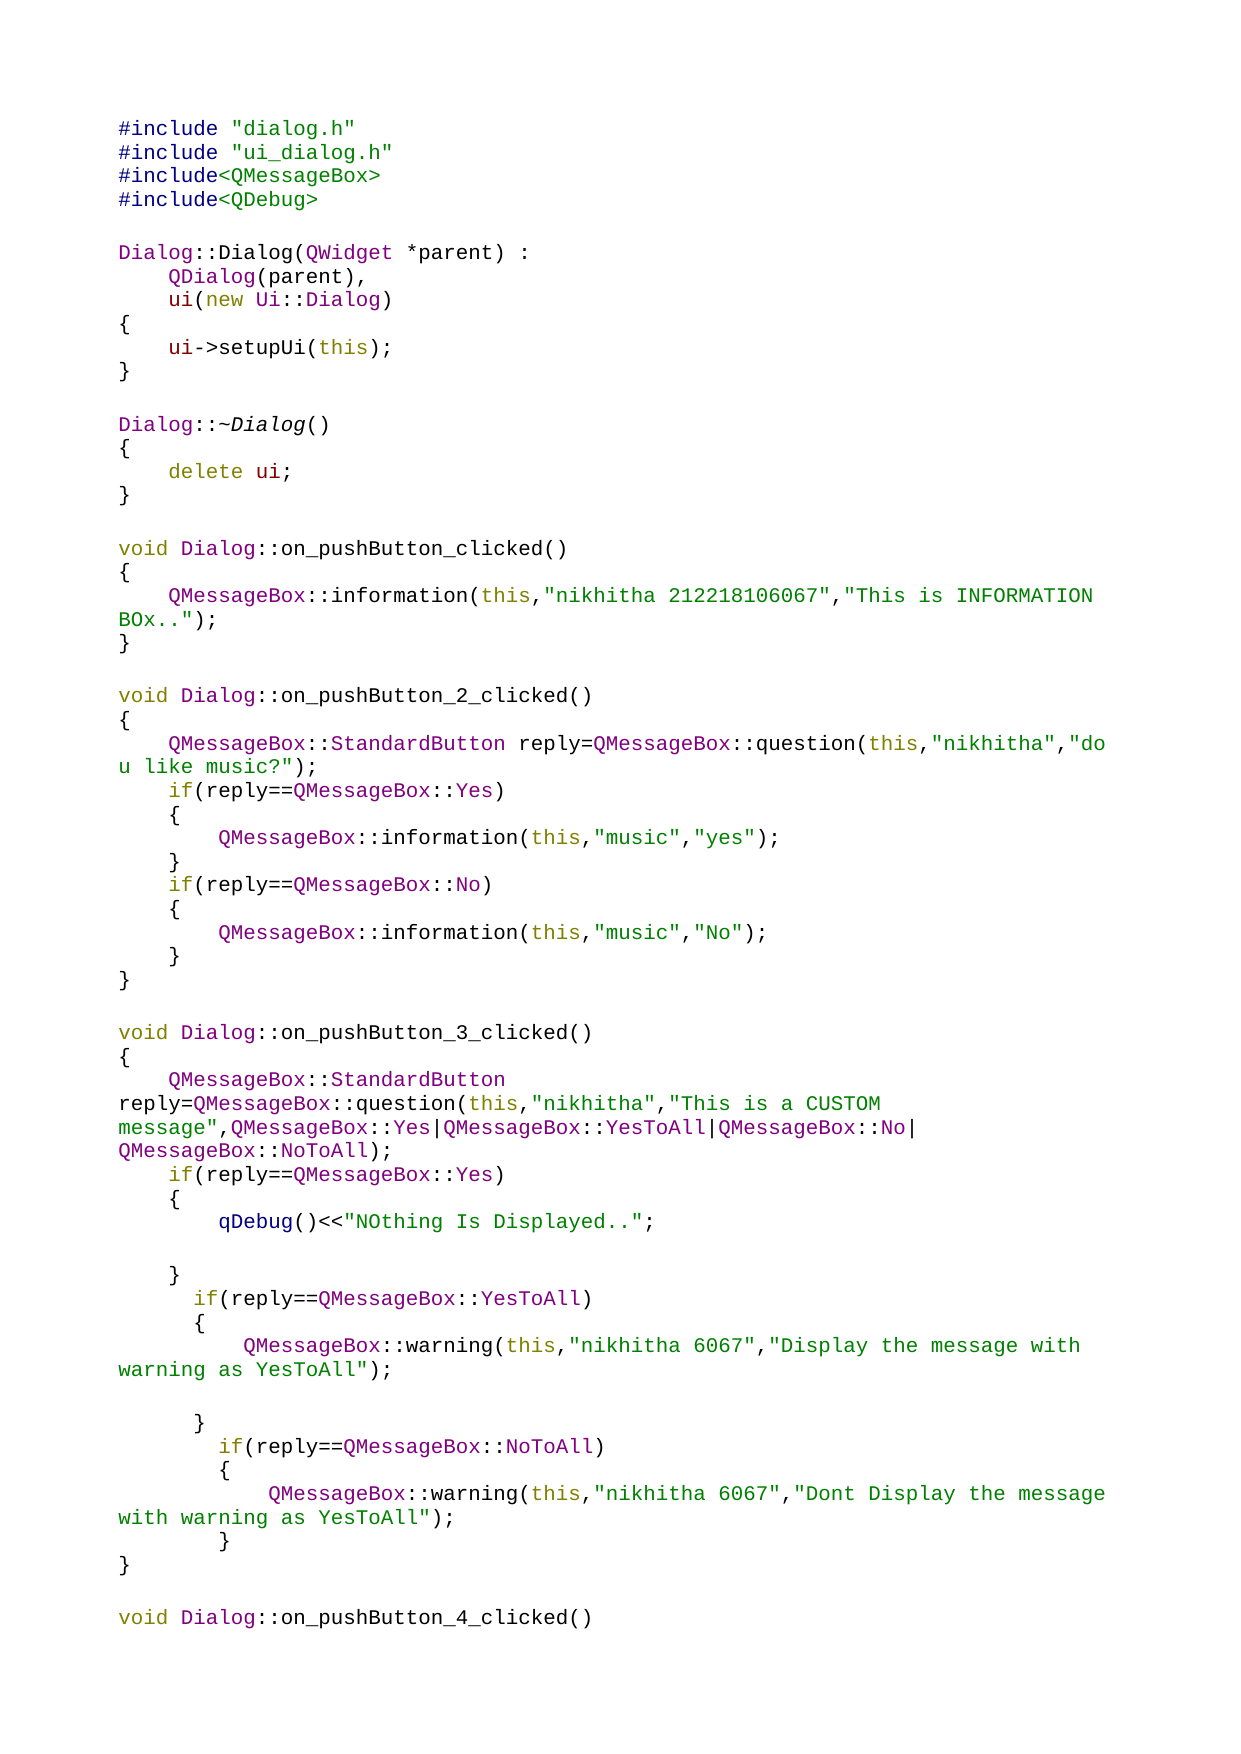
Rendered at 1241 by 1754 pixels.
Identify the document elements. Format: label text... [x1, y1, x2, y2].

text QMessageBox::information(this,"music","yes"); [118, 827, 1122, 851]
text #include "ui_dialog.h" [118, 142, 1122, 165]
text { [118, 709, 1122, 733]
text QMessageBox::information(this,"music","No"); [118, 922, 1122, 945]
text ui(new Ui::Dialog) [118, 289, 1122, 313]
text if(reply==QMessageBox::YesToAll) [118, 1288, 1122, 1312]
text QMessageBox::warning(this,"nikhitha 6067","Display the message with warning as YesToAll"); [118, 1335, 1122, 1383]
text } [118, 1530, 1122, 1554]
text QMessageBox::warning(this,"nikhitha 6067","Dont Display the message with warning as YesToAll"); [118, 1483, 1122, 1530]
text void Dialog::on_pushButton_4_clicked() [118, 1607, 1122, 1631]
text } [118, 632, 1122, 656]
text void Dialog::on_pushButton_3_clicked() [118, 1022, 1122, 1046]
text } [118, 1264, 1122, 1288]
text } [118, 969, 1122, 993]
text QMessageBox::StandardButton reply=QMessageBox::question(this,"nikhitha","do u like music?"); [118, 733, 1122, 780]
text if(reply==QMessageBox::Yes) [118, 1164, 1122, 1188]
text qDebug()<<"NOthing Is Displayed.."; [118, 1211, 1122, 1235]
text void Dialog::on_pushButton_2_clicked() [118, 685, 1122, 709]
text delete ui; [118, 461, 1122, 484]
text #include<QMessageBox> [118, 165, 1122, 189]
text if(reply==QMessageBox::NoToAll) [118, 1436, 1122, 1459]
text #include<QDebug> [118, 189, 1122, 213]
text { [118, 1046, 1122, 1069]
text } [118, 360, 1122, 384]
text { [118, 1188, 1122, 1211]
text } [118, 484, 1122, 508]
text QMessageBox::information(this,"nikhitha 212218106067","This is INFORMATION BOx.."); [118, 585, 1122, 632]
text } [118, 1554, 1122, 1578]
text ui->setupUi(this); [118, 337, 1122, 360]
text { [118, 437, 1122, 461]
text QDialog(parent), [118, 266, 1122, 289]
text { [118, 898, 1122, 922]
text } [118, 945, 1122, 969]
text { [118, 313, 1122, 337]
text #include "dialog.h" [118, 118, 1122, 142]
text if(reply==QMessageBox::No) [118, 874, 1122, 898]
text QMessageBox::StandardButton reply=QMessageBox::question(this,"nikhitha","This is a CUSTOM message",QMessageBox::Yes|QMessageBox::YesToAll|QMessageBox::No|QMessageBox::NoToAll); [118, 1069, 1122, 1164]
text } [118, 851, 1122, 874]
text { [118, 1312, 1122, 1335]
text Dialog::~Dialog() [118, 413, 1122, 437]
text { [118, 1459, 1122, 1483]
text { [118, 803, 1122, 827]
text if(reply==QMessageBox::Yes) [118, 780, 1122, 803]
text Dialog::Dialog(QWidget *parent) : [118, 242, 1122, 266]
text void Dialog::on_pushButton_clicked() [118, 538, 1122, 561]
text } [118, 1412, 1122, 1436]
text { [118, 561, 1122, 585]
